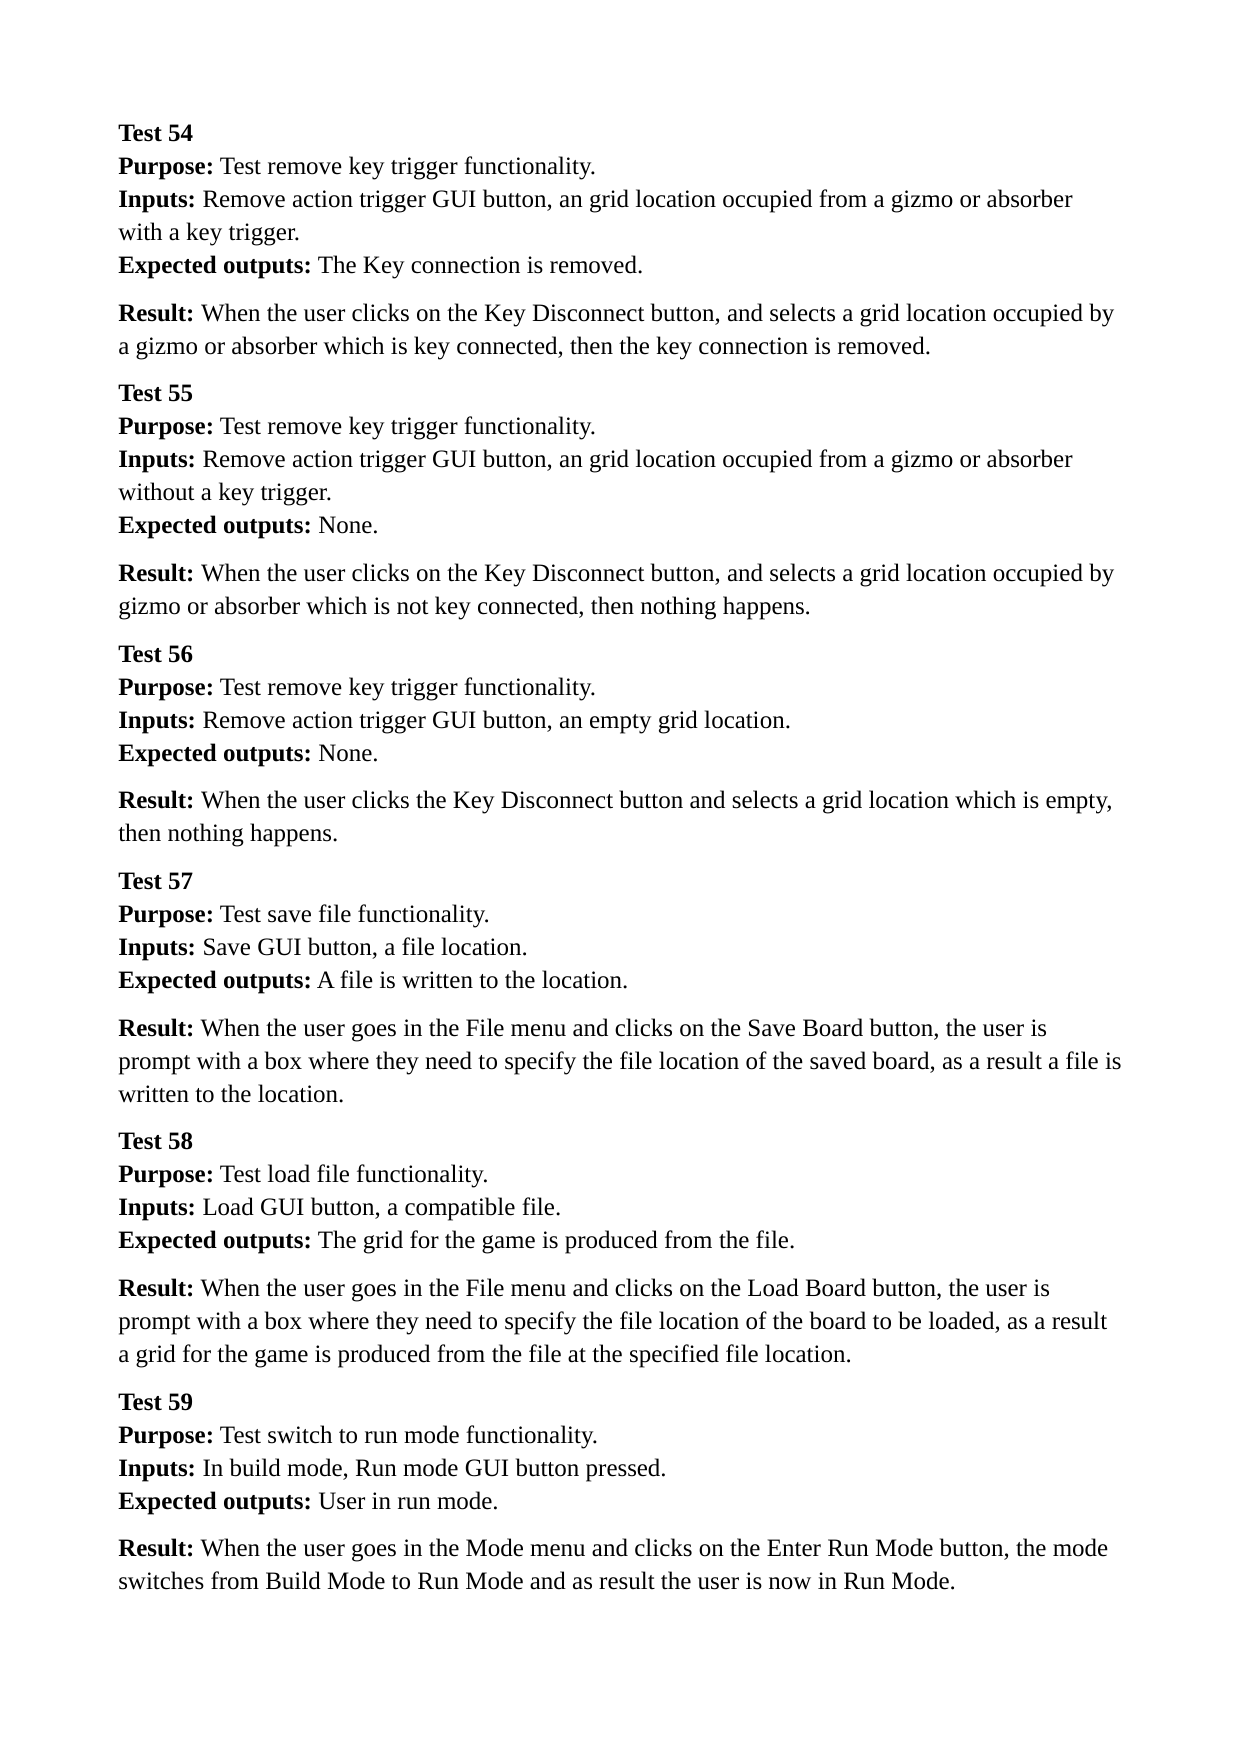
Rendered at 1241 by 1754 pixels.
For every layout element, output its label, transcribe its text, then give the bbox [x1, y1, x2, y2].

text Test 57 Purpose: Test save file functionality. Inputs: Save GUI button, a file location. Expected outputs: A file is written to the location. [118, 866, 1122, 994]
text Result: When the user goes in the Mode menu and clicks on the Enter Run Mode button, the mode switches from Build Mode to Run Mode and as result the user is now in Run Mode. [118, 1533, 1122, 1595]
text Test 54 Purpose: Test remove key trigger functionality. Inputs: Remove action trigger GUI button, an grid location occupied from a gizmo or absorber with a key trigger. Expected outputs: The Key connection is removed. [118, 118, 1122, 279]
text Result: When the user goes in the File menu and clicks on the Load Board button, the user is prompt with a box where they need to specify the file location of the board to be loaded, as a result a grid for the game is produced from the file at the specified file location. [118, 1273, 1122, 1368]
text Test 55 Purpose: Test remove key trigger functionality. Inputs: Remove action trigger GUI button, an grid location occupied from a gizmo or absorber without a key trigger. Expected outputs: None. [118, 378, 1122, 539]
text Test 59 Purpose: Test switch to run mode functionality. Inputs: In build mode, Run mode GUI button pressed. Expected outputs: User in run mode. [118, 1387, 1122, 1514]
text Result: When the user clicks the Key Disconnect button and selects a grid location which is empty, then nothing happens. [118, 785, 1122, 847]
text Result: When the user goes in the File menu and clicks on the Save Board button, the user is prompt with a box where they need to specify the file location of the saved board, as a result a file is written to the location. [118, 1013, 1122, 1107]
text Test 58 Purpose: Test load file functionality. Inputs: Load GUI button, a compatible file. Expected outputs: The grid for the game is produced from the file. [118, 1126, 1122, 1254]
text Test 56 Purpose: Test remove key trigger functionality. Inputs: Remove action trigger GUI button, an empty grid location. Expected outputs: None. [118, 639, 1122, 767]
text Result: When the user clicks on the Key Disconnect button, and selects a grid location occupied by a gizmo or absorber which is key connected, then the key connection is removed. [118, 298, 1122, 359]
text Result: When the user clicks on the Key Disconnect button, and selects a grid location occupied by gizmo or absorber which is not key connected, then nothing happens. [118, 558, 1122, 620]
